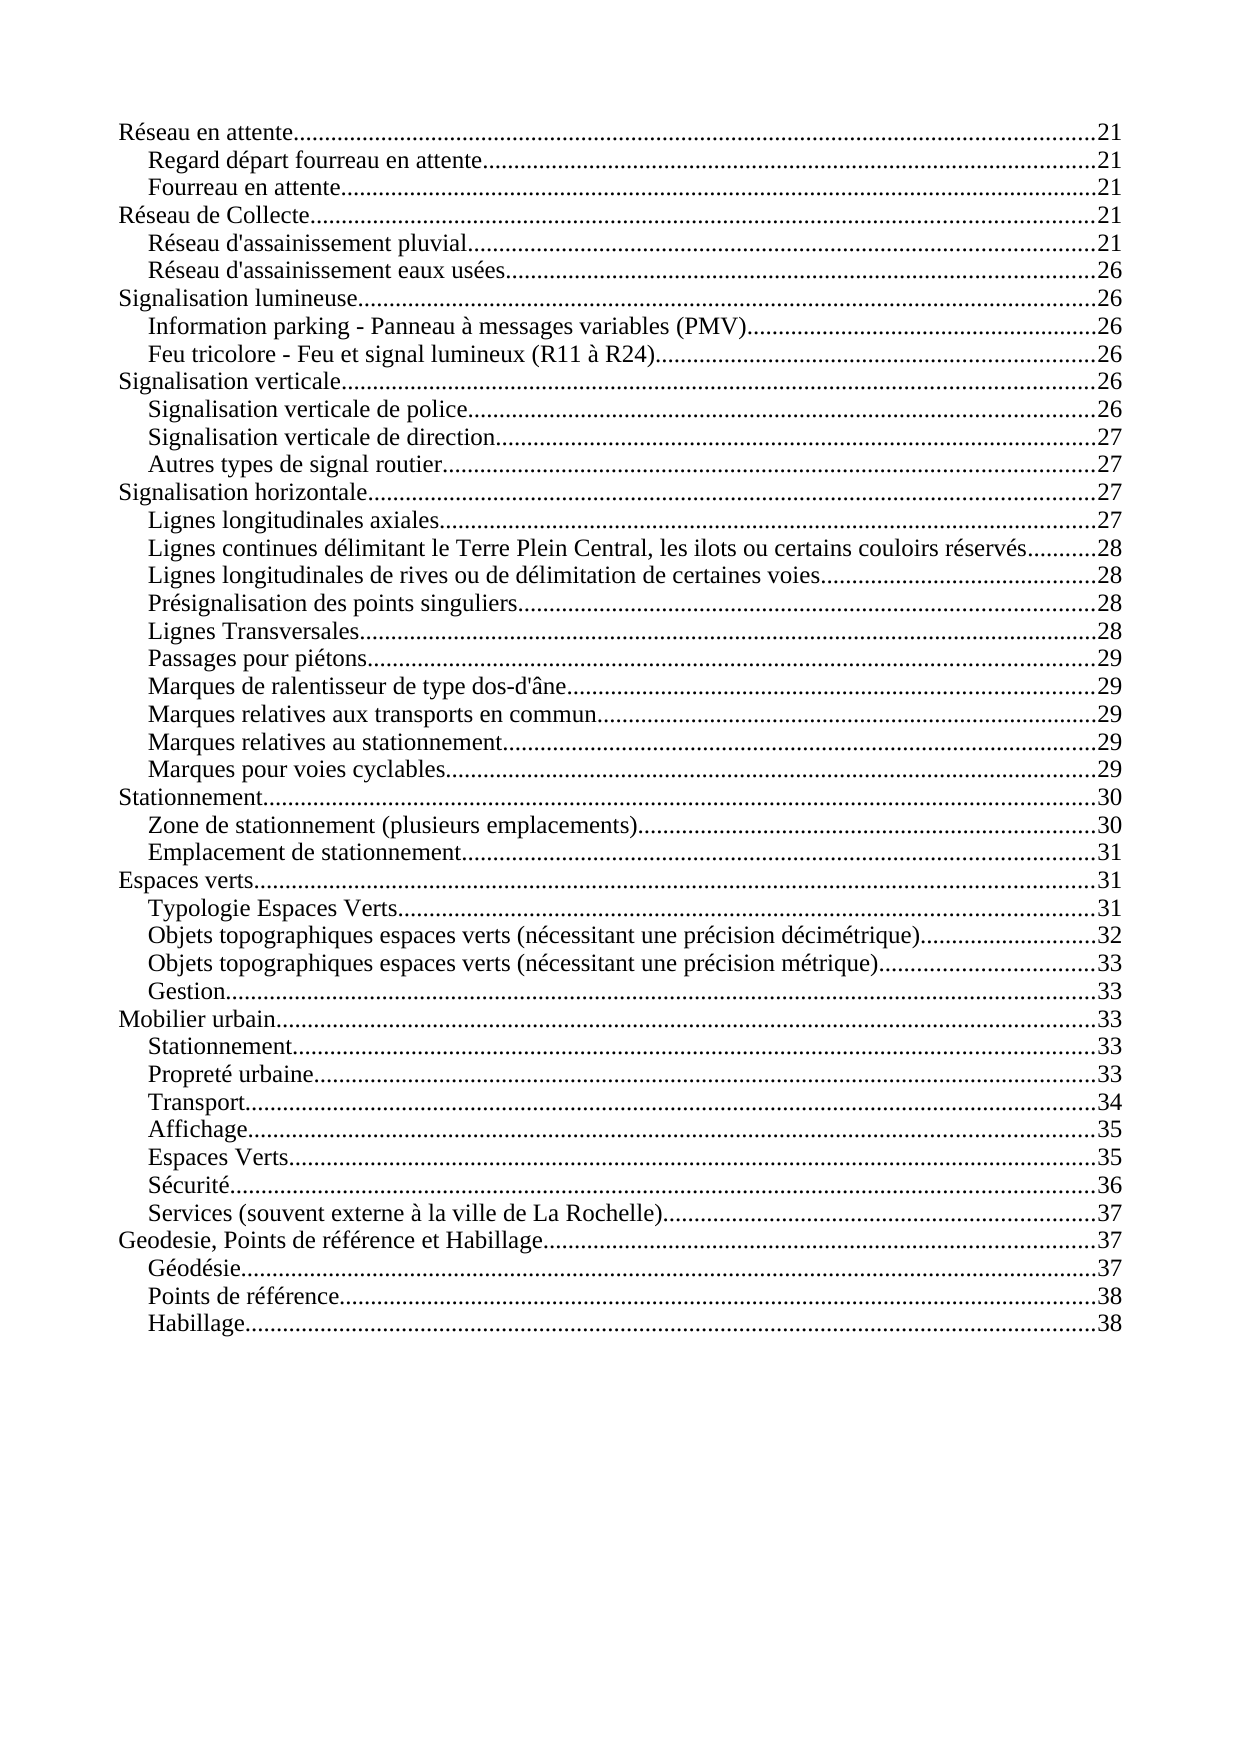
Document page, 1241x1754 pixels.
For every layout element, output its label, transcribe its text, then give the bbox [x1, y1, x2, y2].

text Stationnement 33 [148, 1032, 1122, 1060]
text Fourreau en attente 21 [148, 173, 1122, 201]
text Lignes longitudinales axiales 27 [148, 506, 1122, 534]
text Gestion 33 [148, 977, 1122, 1005]
text Passages pour piétons 29 [148, 644, 1122, 672]
text Marques de ralentisseur de type dos-d'âne 29 [148, 672, 1122, 700]
text Services (souvent externe à la ville de La Rochelle) 37 [148, 1199, 1122, 1226]
text Emplacement de stationnement 31 [148, 838, 1122, 866]
text Mobilier urbain 33 [118, 1005, 1122, 1032]
text Points de référence 38 [148, 1282, 1122, 1309]
text Geodesie, Points de référence et Habillage 37 [118, 1226, 1122, 1254]
text Affichage 35 [148, 1116, 1122, 1143]
text Présignalisation des points singuliers 28 [148, 589, 1122, 617]
text Signalisation lumineuse 26 [118, 284, 1122, 312]
text Typologie Espaces Verts 31 [148, 894, 1122, 922]
text Stationnement 30 [118, 783, 1122, 811]
text Réseau d'assainissement eaux usées 26 [148, 257, 1122, 284]
text Zone de stationnement (plusieurs emplacements) 30 [148, 811, 1122, 838]
text Regard départ fourreau en attente 21 [148, 146, 1122, 173]
text Objets topographiques espaces verts (nécessitant une précision métrique) 33 [148, 949, 1122, 977]
text Marques relatives aux transports en commun 29 [148, 700, 1122, 728]
text Marques pour voies cyclables 29 [148, 755, 1122, 783]
text Transport 34 [148, 1088, 1122, 1116]
text Lignes continues délimitant le Terre Plein Central, les ilots ou certains couloirs réservés 28 [148, 534, 1122, 561]
text Habillage 38 [148, 1309, 1122, 1337]
text Signalisation verticale de police 26 [148, 395, 1122, 423]
text Signalisation horizontale 27 [118, 478, 1122, 506]
text Lignes Transversales 28 [148, 617, 1122, 644]
text Réseau d'assainissement pluvial 21 [148, 229, 1122, 257]
text Géodésie 37 [148, 1254, 1122, 1282]
text Espaces verts 31 [118, 866, 1122, 894]
text Sécurité 36 [148, 1171, 1122, 1199]
text Espaces Verts 35 [148, 1143, 1122, 1171]
text Propreté urbaine 33 [148, 1060, 1122, 1088]
text Réseau en attente 21 [118, 118, 1122, 146]
text Réseau de Collecte 21 [118, 201, 1122, 229]
text Signalisation verticale 26 [118, 367, 1122, 395]
text Marques relatives au stationnement 29 [148, 728, 1122, 755]
text Autres types de signal routier 27 [148, 451, 1122, 478]
text Information parking - Panneau à messages variables (PMV) 26 [148, 312, 1122, 340]
text Signalisation verticale de direction 27 [148, 423, 1122, 451]
text Lignes longitudinales de rives ou de délimitation de certaines voies 28 [148, 561, 1122, 589]
text Feu tricolore - Feu et signal lumineux (R11 à R24) 26 [148, 340, 1122, 367]
text Objets topographiques espaces verts (nécessitant une précision décimétrique) 32 [148, 922, 1122, 949]
